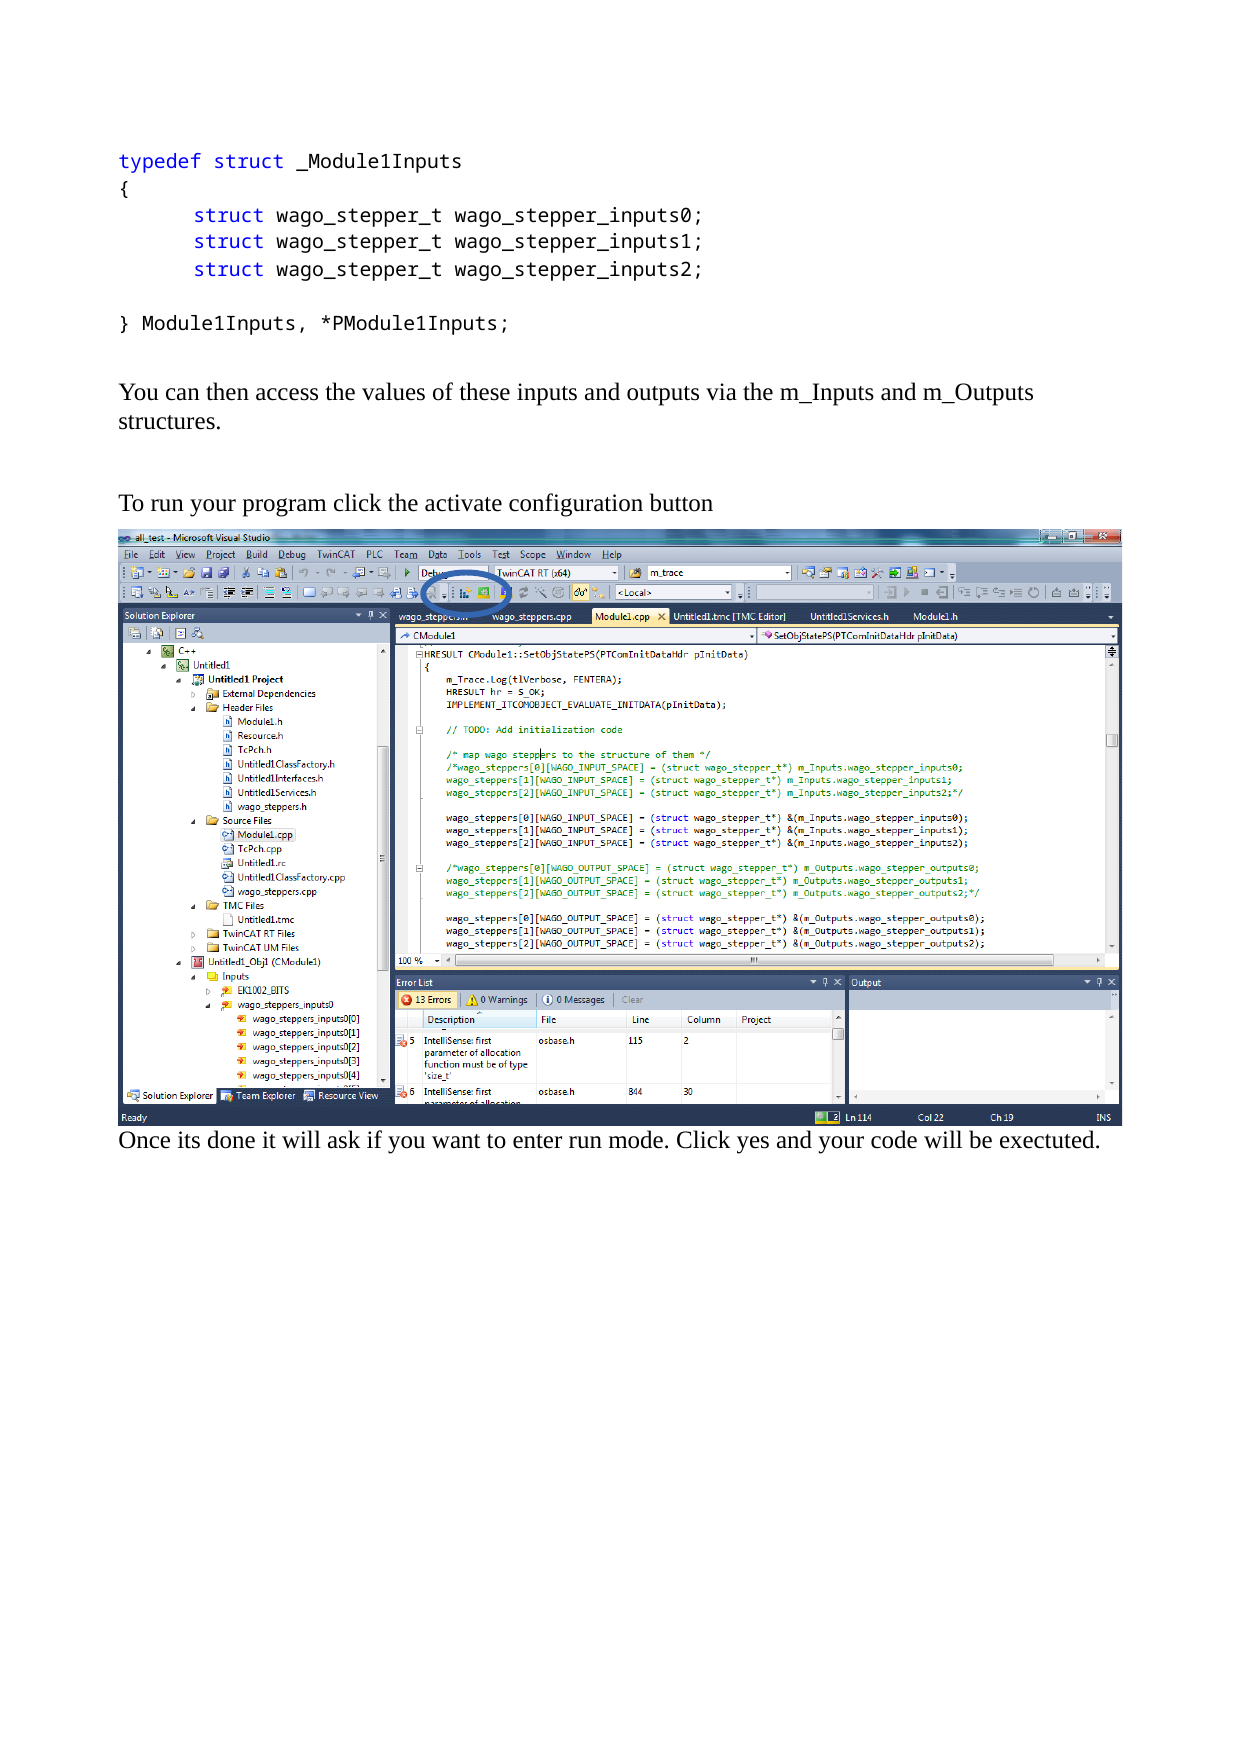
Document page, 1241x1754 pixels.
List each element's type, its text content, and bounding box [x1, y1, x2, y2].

text } Module1Inputs, *PModule1Inputs; [118, 309, 1122, 336]
text You can then access the values of these inputs and outputs via the m_Inputs and m_Outputs structures. [118, 377, 1122, 434]
picture [118, 529, 1123, 1126]
text To run your program click the activate configuration button [118, 488, 1122, 517]
text Once its done it will ask if you want to enter run mode. Click yes and your code will be exectuted. [118, 1126, 1122, 1154]
text typedef struct _Module1Inputs [118, 147, 1122, 174]
text struct wago_stepper_t wago_stepper_inputs2; [118, 255, 1122, 282]
text struct wago_stepper_t wago_stepper_inputs0; [118, 201, 1122, 228]
text { [118, 174, 1122, 201]
text struct wago_stepper_t wago_stepper_inputs1; [118, 228, 1122, 255]
